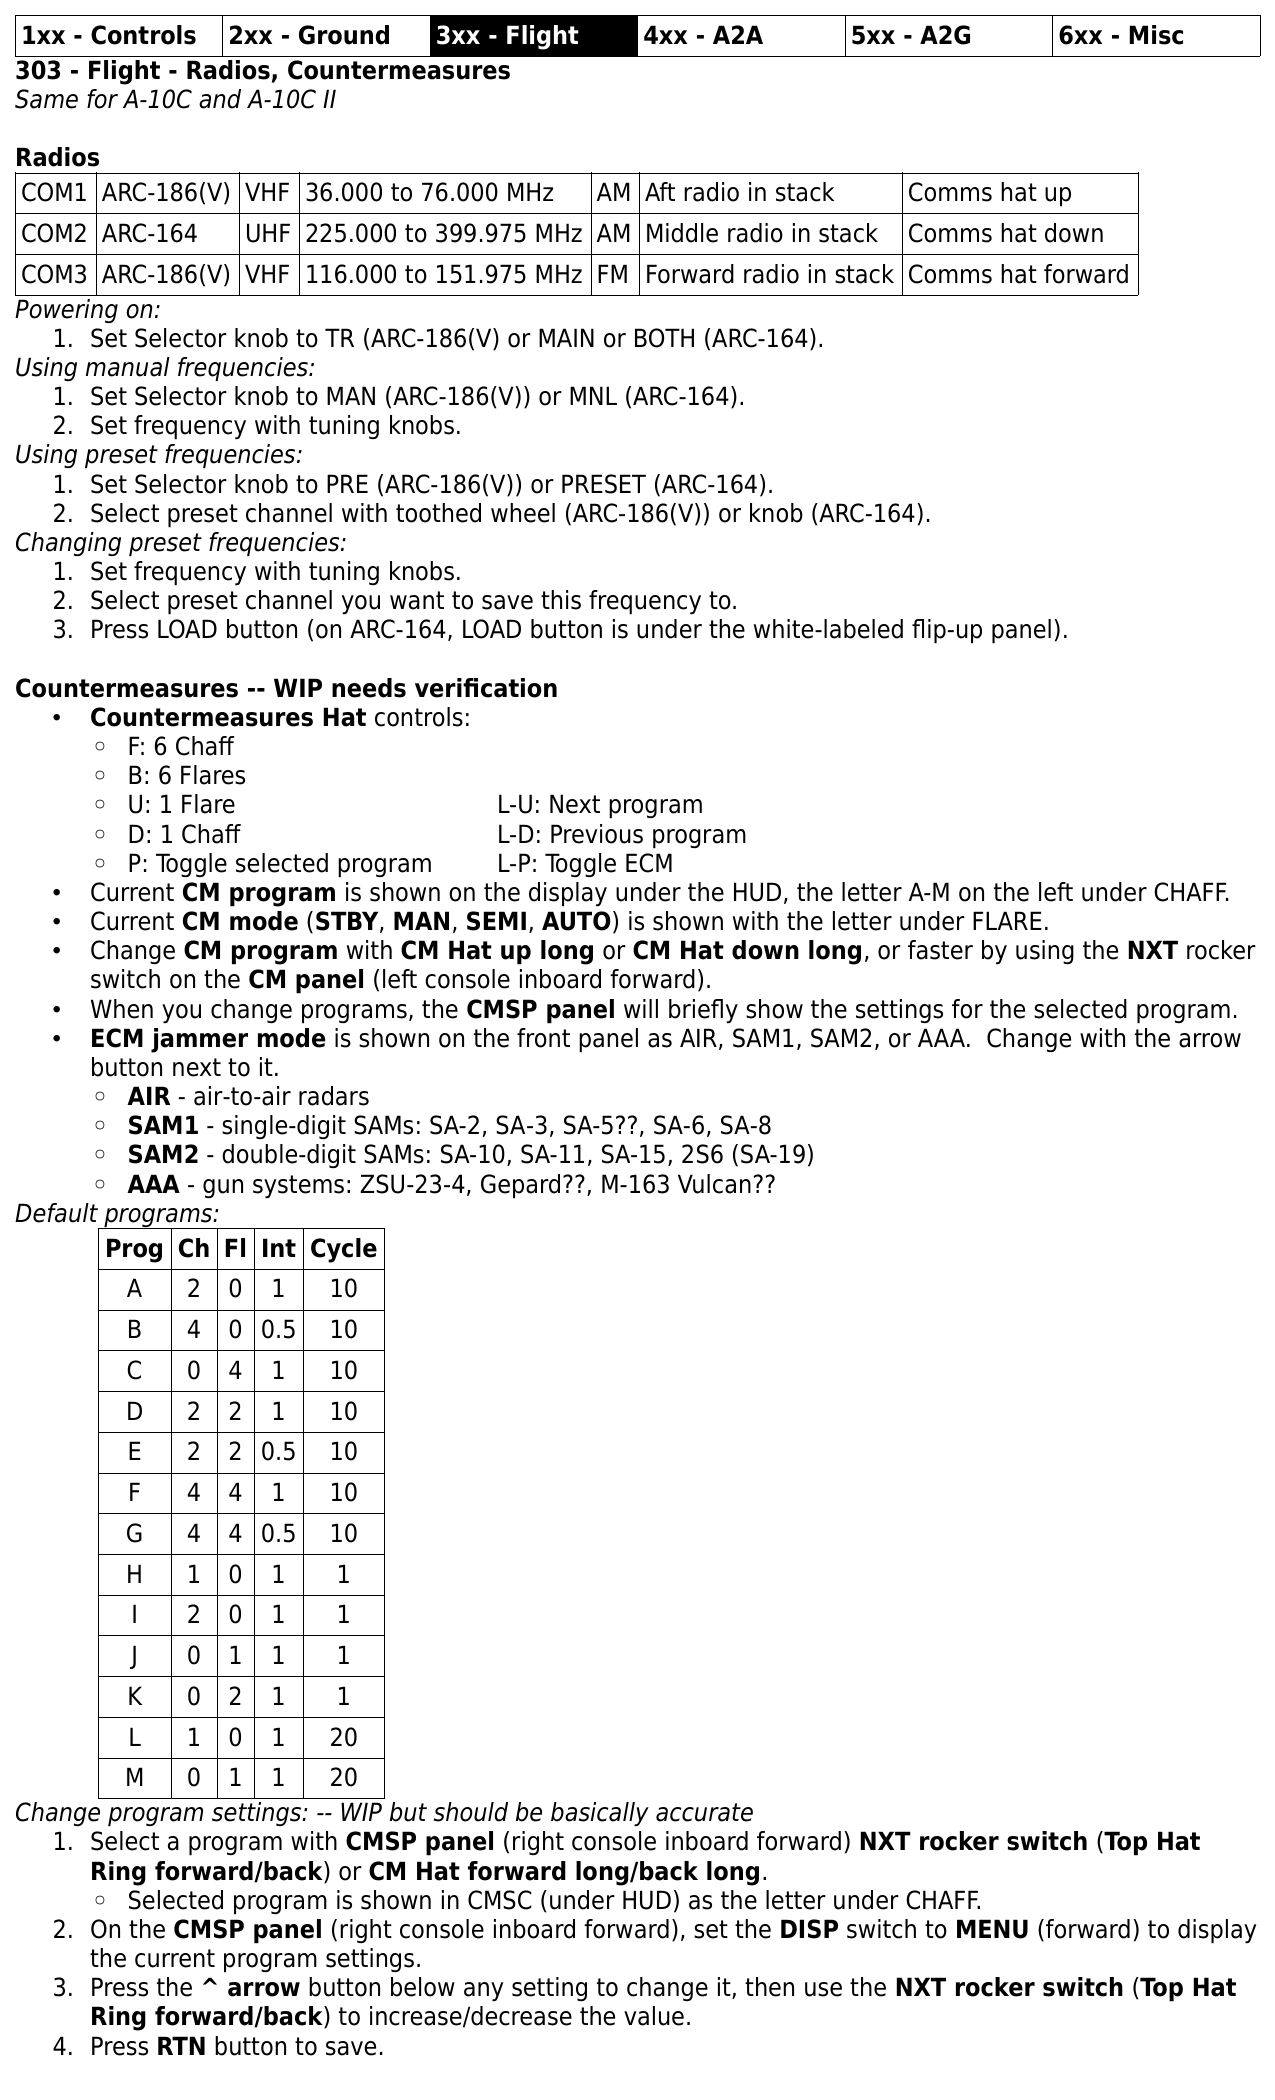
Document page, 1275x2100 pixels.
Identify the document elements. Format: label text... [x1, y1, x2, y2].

table_cell 225.000 to 399.975 MHz [300, 214, 591, 254]
list Set Selector knob to TR (ARC-186(V) or MAIN or BOTH (ARC-164). [52, 324, 1260, 353]
table_cell 1 [255, 1392, 303, 1432]
table_cell 10 [304, 1311, 384, 1350]
table_cell 1 [255, 1555, 303, 1595]
list AIR - air-to-air radars [90, 1082, 1260, 1111]
table_cell 4 [218, 1351, 254, 1391]
list B: 6 Flares [90, 761, 1260, 791]
table_cell 1 [255, 1636, 303, 1676]
table_cell 4 [172, 1474, 217, 1513]
list Set frequency with tuning knobs. [52, 411, 1260, 441]
table_cell F [99, 1474, 171, 1513]
table_cell 4 [218, 1514, 254, 1554]
table_cell 1 [255, 1474, 303, 1513]
table_cell 1 [304, 1677, 384, 1717]
table_cell 1 [172, 1718, 217, 1758]
table_header Aft radio in stack [640, 174, 902, 213]
table_cell K [99, 1677, 171, 1717]
table_cell D [99, 1392, 171, 1432]
table_cell I [99, 1596, 171, 1635]
text Change program settings: -- WIP but should be basically accurate [15, 1798, 1260, 1828]
table_cell 0 [218, 1555, 254, 1595]
table_cell B [99, 1311, 171, 1350]
table_cell 116.000 to 151.975 MHz [300, 255, 591, 295]
list On the CMSP panel (right console inboard forward), set the DISP switch to MENU (forward) to display the current program settings. [52, 1915, 1260, 1973]
table_cell 2 [218, 1392, 254, 1432]
table_cell 1 [255, 1270, 303, 1309]
table_cell 0.5 [255, 1514, 303, 1554]
table_cell COM3 [16, 255, 96, 295]
table_header Cycle [304, 1229, 384, 1269]
list Change CM program with CM Hat up long or CM Hat down long, or faster by using the NXT rocker switch on the CM panel (left console inboard forward). [52, 936, 1260, 995]
table_cell 10 [304, 1270, 384, 1309]
table_header 2xx - Ground [223, 16, 430, 56]
table_cell 10 [304, 1474, 384, 1513]
text 303 - Flight - Radios, Countermeasures [15, 57, 1260, 85]
table_cell Comms hat down [903, 214, 1138, 254]
table_cell 0 [172, 1759, 217, 1798]
table_header Ch [172, 1229, 217, 1269]
text Same for A-10C and A-10C II [15, 85, 1260, 114]
table_cell Middle radio in stack [640, 214, 902, 254]
table_cell COM2 [16, 214, 96, 254]
list Select a program with CMSP panel (right console inboard forward) NXT rocker switch (Top Hat Ring forward/back) or CM Hat forward long/back long. [52, 1828, 1260, 1886]
text Countermeasures -- WIP needs verification [15, 674, 1260, 703]
table_cell 1 [255, 1759, 303, 1798]
table_cell 20 [304, 1718, 384, 1758]
table_cell E [99, 1433, 171, 1472]
table_header 3xx - Flight [431, 16, 637, 56]
text Radios [15, 143, 1260, 172]
table_cell 2 [218, 1677, 254, 1717]
table_cell 2 [172, 1433, 217, 1472]
table_header VHF [240, 174, 299, 213]
list AAA - gun systems: ZSU-23-4, Gepard??, M-163 Vulcan?? [90, 1170, 1260, 1199]
list ECM jammer mode is shown on the front panel as AIR, SAM1, SAM2, or AAA. Change with the arrow button next to it. [52, 1024, 1260, 1082]
table_header 4xx - A2A [638, 16, 845, 56]
table_header ARC-186(V) [97, 174, 239, 213]
table_cell 10 [304, 1433, 384, 1472]
table_cell C [99, 1351, 171, 1391]
table_header AM [592, 174, 639, 213]
text Changing preset frequencies: [15, 528, 1260, 557]
list Countermeasures Hat controls: [52, 703, 1260, 732]
table_cell 1 [218, 1636, 254, 1676]
table_cell 4 [172, 1514, 217, 1554]
table_cell 0.5 [255, 1433, 303, 1472]
table_cell G [99, 1514, 171, 1554]
table_header 5xx - A2G [846, 16, 1052, 56]
table_cell ARC-186(V) [97, 255, 239, 295]
table_cell 0 [172, 1351, 217, 1391]
table_cell VHF [240, 255, 299, 295]
table_cell 2 [172, 1596, 217, 1635]
table_cell 4 [172, 1311, 217, 1350]
table_cell 1 [255, 1718, 303, 1758]
table_cell 10 [304, 1514, 384, 1554]
table_header Prog [99, 1229, 171, 1269]
list P: Toggle selected program L-P: Toggle ECM [90, 849, 1260, 878]
table_cell 0 [218, 1596, 254, 1635]
list Set frequency with tuning knobs. [52, 557, 1260, 586]
table_cell 10 [304, 1392, 384, 1432]
list Select preset channel with toothed wheel (ARC-186(V)) or knob (ARC-164). [52, 499, 1260, 528]
table_cell 0 [218, 1311, 254, 1350]
table_header Fl [218, 1229, 254, 1269]
table_cell 0 [218, 1718, 254, 1758]
list Selected program is shown in CMSC (under HUD) as the letter under CHAFF. [90, 1886, 1260, 1915]
table_cell 1 [304, 1596, 384, 1635]
text Default programs: [15, 1199, 1260, 1228]
table_cell 10 [304, 1351, 384, 1391]
table_cell M [99, 1759, 171, 1798]
text Using manual frequencies: [15, 353, 1260, 382]
text Using preset frequencies: [15, 441, 1260, 470]
table_cell AM [592, 214, 639, 254]
table_cell 1 [255, 1677, 303, 1717]
table_header 36.000 to 76.000 MHz [300, 174, 591, 213]
table_header 6xx - Misc [1053, 16, 1260, 56]
table_cell Comms hat forward [903, 255, 1138, 295]
table_cell J [99, 1636, 171, 1676]
table_cell 0 [218, 1270, 254, 1309]
list U: 1 Flare L-U: Next program [90, 791, 1260, 820]
list Press LOAD button (on ARC-164, LOAD button is under the white-labeled flip-up panel). [52, 616, 1260, 645]
table_cell 4 [218, 1474, 254, 1513]
table_header Int [255, 1229, 303, 1269]
table_cell FM [592, 255, 639, 295]
table_header Comms hat up [903, 174, 1138, 213]
list SAM2 - double-digit SAMs: SA-10, SA-11, SA-15, 2S6 (SA-19) [90, 1141, 1260, 1170]
table_cell 2 [172, 1270, 217, 1309]
list F: 6 Chaff [90, 732, 1260, 761]
table_cell 0 [172, 1636, 217, 1676]
table_cell 1 [172, 1555, 217, 1595]
table_cell 20 [304, 1759, 384, 1798]
table_cell L [99, 1718, 171, 1758]
table_header 1xx - Controls [16, 16, 222, 56]
list Current CM program is shown on the display under the HUD, the letter A-M on the left under CHAFF. [52, 878, 1260, 907]
table_cell 0.5 [255, 1311, 303, 1350]
table_cell 2 [218, 1433, 254, 1472]
list When you change programs, the CMSP panel will briefly show the settings for the selected program. [52, 995, 1260, 1024]
list SAM1 - single-digit SAMs: SA-2, SA-3, SA-5??, SA-6, SA-8 [90, 1111, 1260, 1141]
list Set Selector knob to MAN (ARC-186(V)) or MNL (ARC-164). [52, 382, 1260, 411]
list Set Selector knob to PRE (ARC-186(V)) or PRESET (ARC-164). [52, 470, 1260, 499]
table_cell 1 [218, 1759, 254, 1798]
text Powering on: [15, 295, 1260, 324]
table_cell 2 [172, 1392, 217, 1432]
table_cell 0 [172, 1677, 217, 1717]
table_cell 1 [255, 1596, 303, 1635]
list Select preset channel you want to save this frequency to. [52, 586, 1260, 616]
list Current CM mode (STBY, MAN, SEMI, AUTO) is shown with the letter under FLARE. [52, 907, 1260, 936]
table_header COM1 [16, 174, 96, 213]
list D: 1 Chaff L-D: Previous program [90, 820, 1260, 849]
table_cell UHF [240, 214, 299, 254]
table_cell 1 [255, 1351, 303, 1391]
list Press RTN button to save. [52, 2032, 1260, 2061]
table_cell 1 [304, 1555, 384, 1595]
list Press the ^ arrow button below any setting to change it, then use the NXT rocker switch (Top Hat Ring forward/back) to increase/decrease the value. [52, 1973, 1260, 2032]
table_cell A [99, 1270, 171, 1309]
table_cell H [99, 1555, 171, 1595]
table_cell 1 [304, 1636, 384, 1676]
table_cell Forward radio in stack [640, 255, 902, 295]
table_cell ARC-164 [97, 214, 239, 254]
